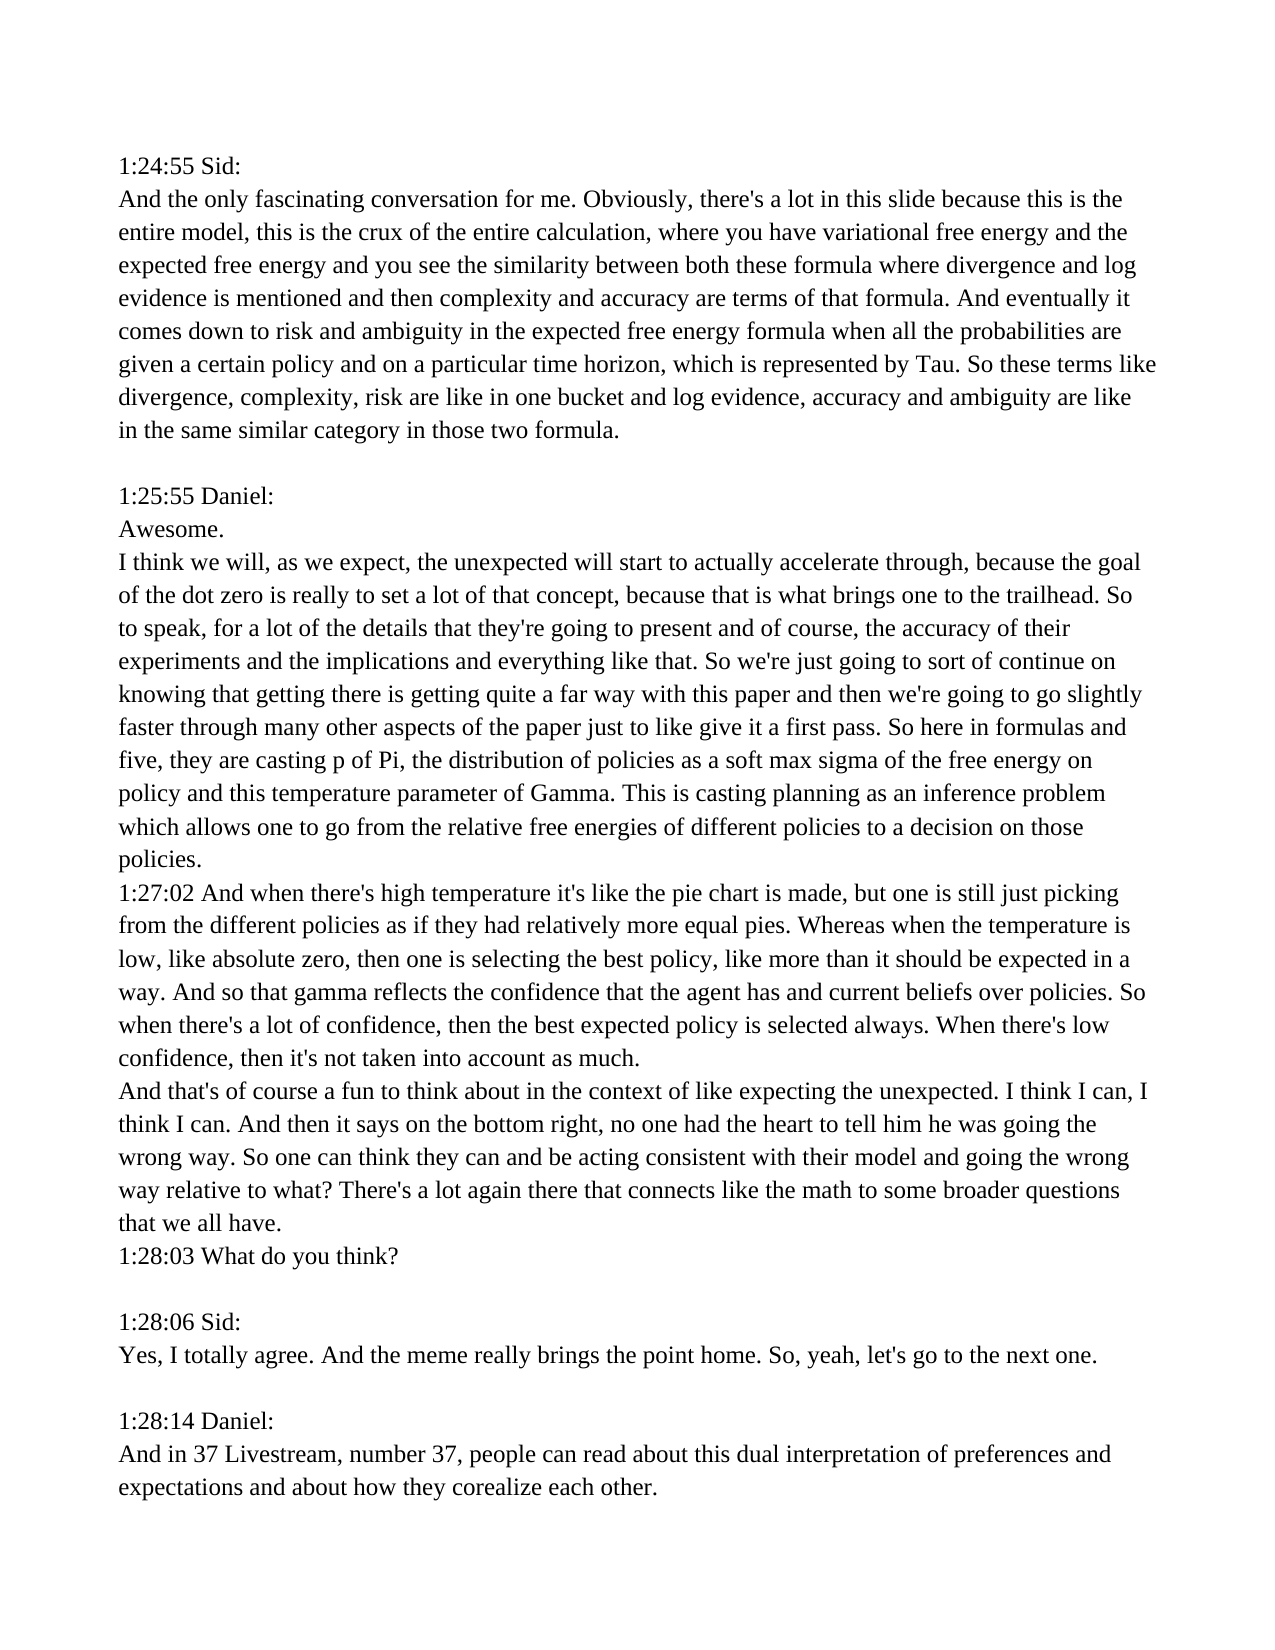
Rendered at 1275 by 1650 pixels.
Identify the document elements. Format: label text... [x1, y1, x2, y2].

text Awesome. [118, 514, 1157, 543]
text 1:27:02 And when there's high temperature it's like the pie chart is made, but one is still just picking from the different policies as if they had relatively more equal pies. Whereas when the temperature is low, like absolute zero, then one is selecting the best policy, like more than it should be expected in a way. And so that gamma reflects the confidence that the agent has and current beliefs over policies. So when there's a lot of confidence, then the best expected policy is selected always. When there's low confidence, then it's not taken into account as much. [118, 878, 1157, 1071]
text Yes, I totally agree. And the meme really brings the point home. So, yeah, let's go to the next one. [118, 1340, 1157, 1369]
text And that's of course a fun to think about in the context of like expecting the unexpected. I think I can, I think I can. And then it says on the bottom right, no one had the heart to tell him he was going the wrong way. So one can think they can and be acting consistent with their model and going the wrong way relative to what? There's a lot again there that connects like the math to some broader questions that we all have. [118, 1076, 1157, 1237]
text And the only fascinating conversation for me. Obviously, there's a lot in this slide because this is the entire model, this is the crux of the entire calculation, where you have variational free energy and the expected free energy and you see the similarity between both these formula where divergence and log evidence is mentioned and then complexity and accuracy are terms of that formula. And eventually it comes down to risk and ambiguity in the expected free energy formula when all the probabilities are given a certain policy and on a particular time horizon, which is represented by Tau. So these terms like divergence, complexity, risk are like in one bucket and log evidence, accuracy and ambiguity are like in the same similar category in those two formula. [118, 184, 1157, 444]
text 1:28:14 Daniel: [118, 1406, 1157, 1435]
text I think we will, as we expect, the unexpected will start to actually accelerate through, because the goal of the dot zero is really to set a lot of that concept, because that is what brings one to the trailhead. So to speak, for a lot of the details that they're going to present and of course, the accuracy of their experiments and the implications and everything like that. So we're just going to sort of continue on knowing that getting there is getting quite a far way with this paper and then we're going to go slightly faster through many other aspects of the paper just to like give it a first pass. So here in formulas and five, they are casting p of Pi, the distribution of policies as a soft max sigma of the free energy on policy and this temperature parameter of Gamma. This is casting planning as an inference problem which allows one to go from the relative free energies of different policies to a decision on those policies. [118, 547, 1157, 873]
text 1:24:55 Sid: [118, 151, 1157, 180]
text 1:25:55 Daniel: [118, 481, 1157, 510]
text 1:28:06 Sid: [118, 1307, 1157, 1336]
text 1:28:03 What do you think? [118, 1241, 1157, 1269]
text And in 37 Livestream, number 37, people can read about this dual interpretation of preferences and expectations and about how they corealize each other. [118, 1439, 1157, 1501]
